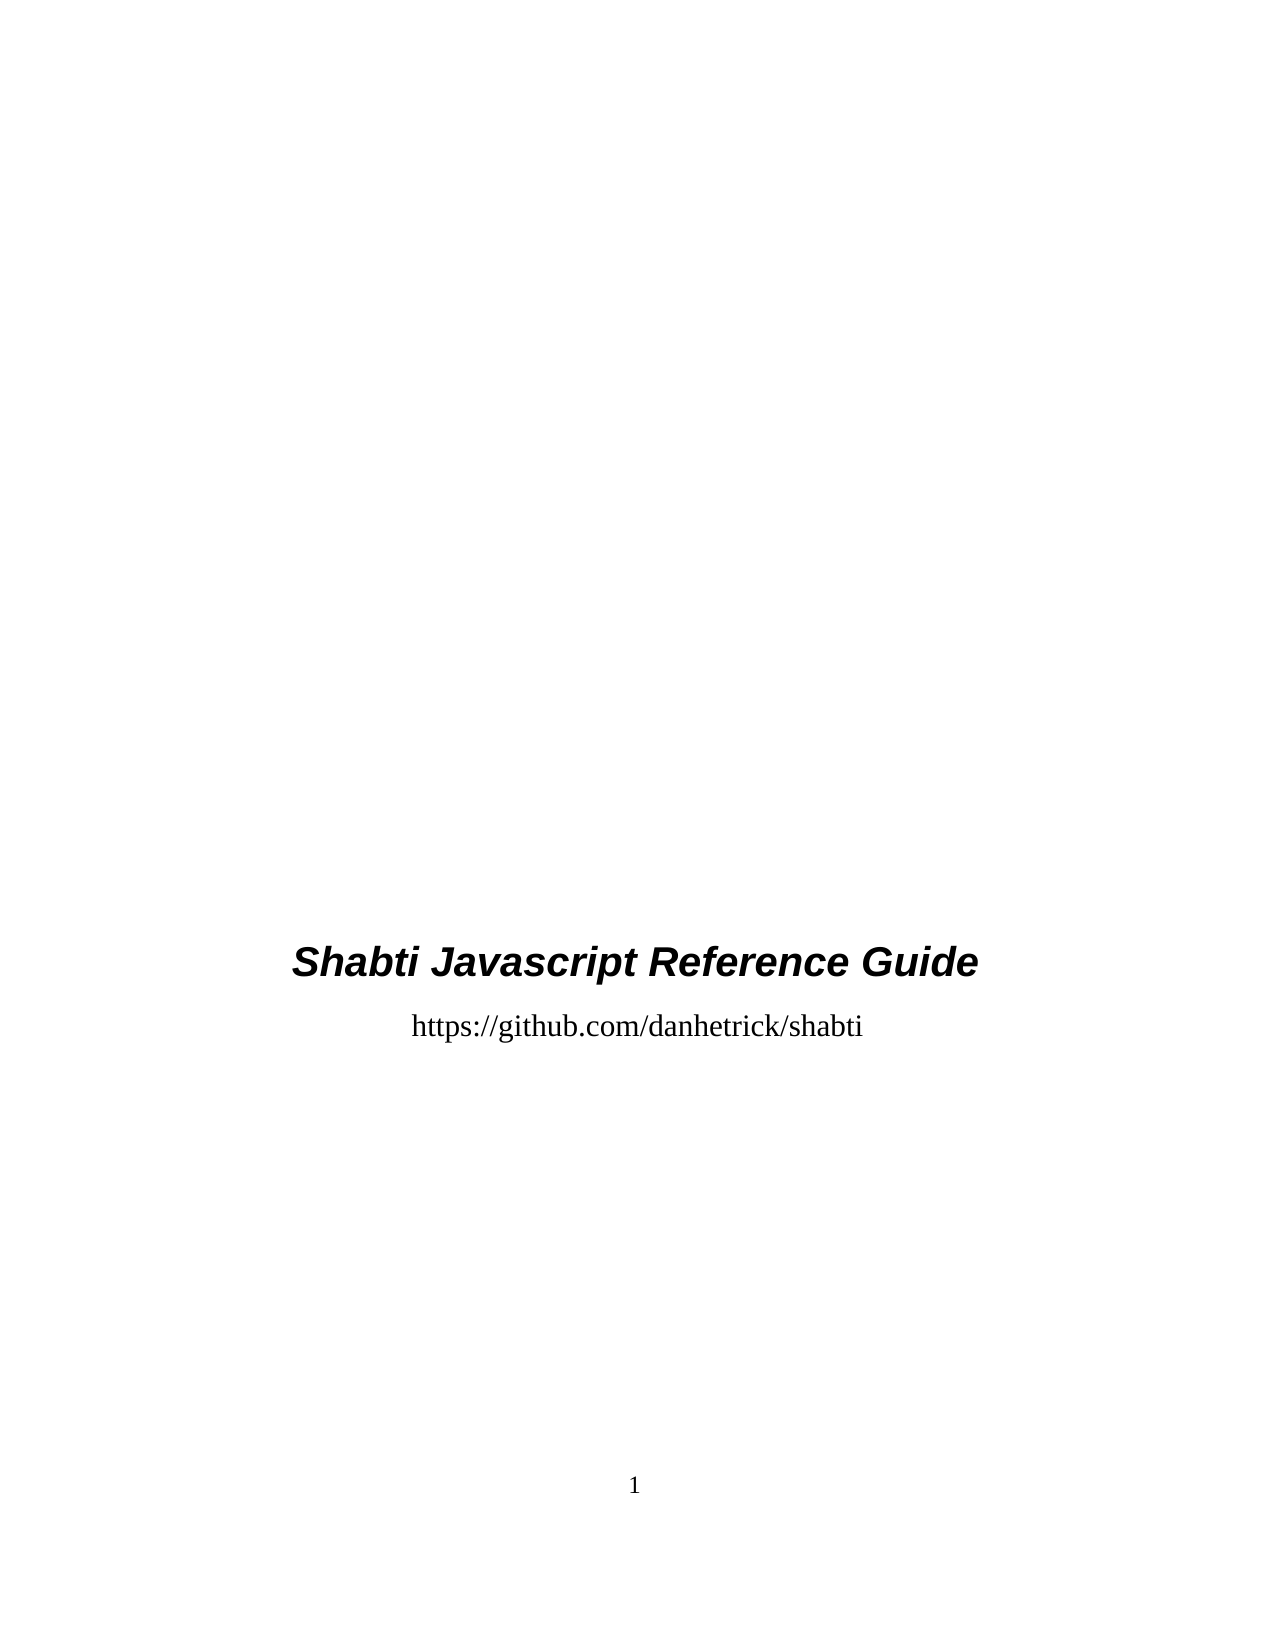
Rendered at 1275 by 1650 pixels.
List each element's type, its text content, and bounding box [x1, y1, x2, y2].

subtitle Shabti Javascript Reference Guide [150, 937, 1125, 985]
text https://github.com/danhetrick/shabti [150, 1007, 1125, 1043]
